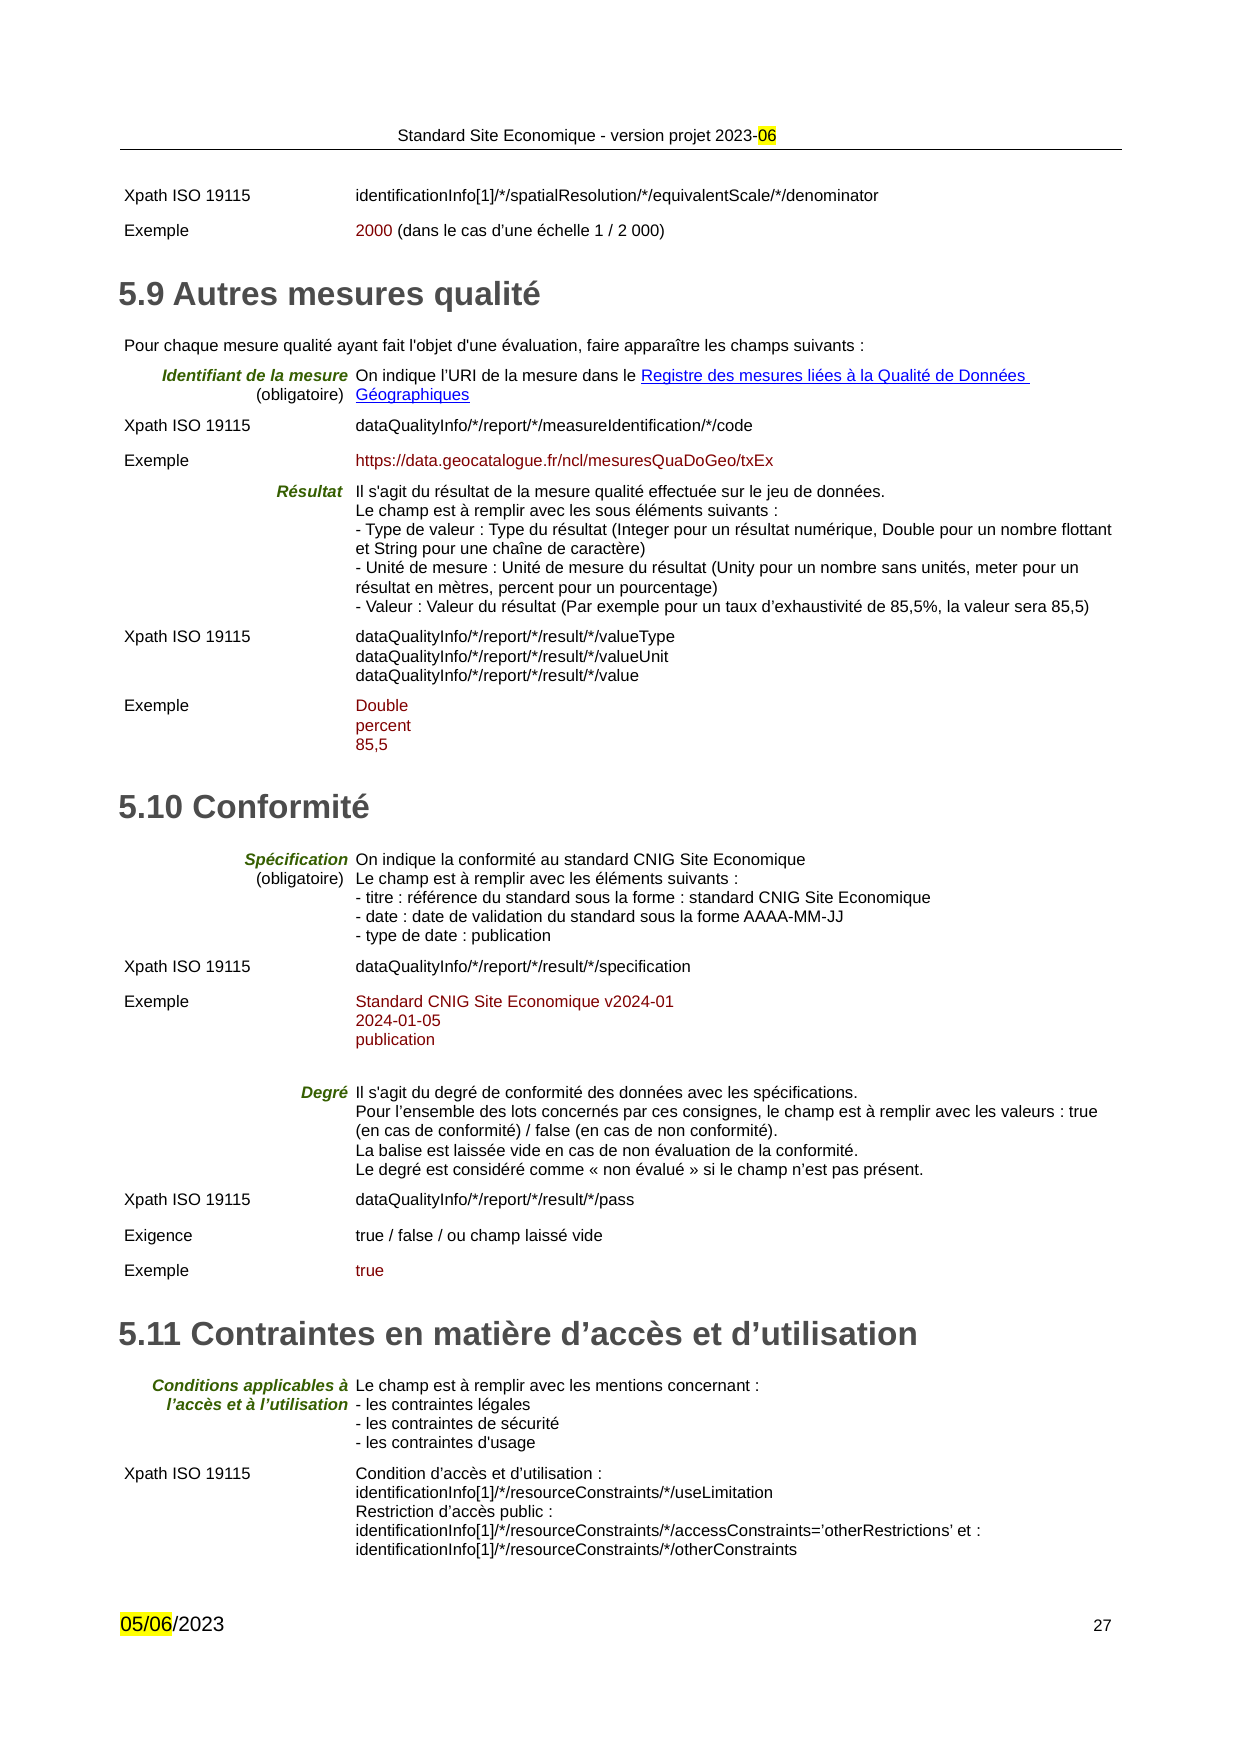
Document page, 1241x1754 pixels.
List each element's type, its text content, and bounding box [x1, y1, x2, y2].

table_cell Xpath ISO 19115 [118, 1458, 355, 1565]
table_cell dataQualityInfo/*/report/*/measureIdentification/*/code [355, 410, 1122, 445]
table_cell identificationInfo[1]/*/spatialResolution/*/equivalentScale/*/denominator [355, 180, 1122, 215]
table_cell Xpath ISO 19115 [118, 410, 355, 445]
table_header Le champ est à remplir avec les mentions concernant : - les contraintes légales - les contraintes de sécurité - les contraintes d'usage [355, 1370, 1122, 1458]
table_cell dataQualityInfo/*/report/*/result/*/valueType dataQualityInfo/*/report/*/result/*/valueUnit dataQualityInfo/*/report/*/result/*/value [355, 622, 1122, 691]
subtitle 5.11 Contraintes en matière d’accès et d’utilisation [118, 1313, 1122, 1352]
table_cell Il s'agit du résultat de la mesure qualité effectuée sur le jeu de données. Le champ est à remplir avec les sous éléments suivants : - Type de valeur : Type du résultat (Integer pour un résultat numérique, Double pour un nombre flottant et String pour une chaîne de caractère) - Unité de mesure : Unité de mesure du résultat (Unity pour un nombre sans unités, meter pour un résultat en mètres, percent pour un pourcentage) - Valeur : Valeur du résultat (Par exemple pour un taux d’exhaustivité de 85,5%, la valeur sera 85,5) [355, 476, 1122, 622]
table_header Spécification (obligatoire) [118, 844, 355, 951]
table_cell true [355, 1255, 1122, 1286]
table_header Conditions applicables à l’accès et à l’utilisation [118, 1370, 355, 1458]
table_cell On indique l’URI de la mesure dans le Registre des mesures liées à la Qualité de Données Géographiques [355, 360, 1122, 410]
table_cell true / false / ou champ laissé vide [355, 1220, 1122, 1255]
table_cell Exemple [118, 445, 355, 476]
table_cell Standard CNIG Site Economique v2024-01 2024-01-05 publication [355, 986, 1122, 1055]
table_cell 2000 (dans le cas d’une échelle 1 / 2 000) [355, 215, 1122, 246]
table_cell Xpath ISO 19115 [118, 622, 355, 691]
table_cell Exemple [118, 215, 355, 246]
table_header On indique la conformité au standard CNIG Site Economique Le champ est à remplir avec les éléments suivants : - titre : référence du standard sous la forme : standard CNIG Site Economique - date : date de validation du standard sous la forme AAAA-MM-JJ - type de date : publication [355, 844, 1122, 951]
table_cell Résultat [118, 476, 355, 622]
table_cell Condition d’accès et d’utilisation : identificationInfo[1]/*/resourceConstraints/*/useLimitation Restriction d’accès public : identificationInfo[1]/*/resourceConstraints/*/accessConstraints=’otherRestrictions’ et : identificationInfo[1]/*/resourceConstraints/*/otherConstraints [355, 1458, 1122, 1565]
subtitle 5.9 Autres mesures qualité [118, 273, 1122, 312]
table_cell dataQualityInfo/*/report/*/result/*/specification [355, 951, 1122, 986]
table_cell Identifiant de la mesure (obligatoire) [118, 360, 355, 410]
table_cell Xpath ISO 19115 [118, 180, 355, 215]
table_header Degré [118, 1077, 355, 1184]
subtitle 5.10 Conformité [118, 787, 1122, 826]
table_cell Exemple [118, 1255, 355, 1286]
table_cell Exemple [118, 986, 355, 1055]
table_cell https://data.geocatalogue.fr/ncl/mesuresQuaDoGeo/txEx [355, 445, 1122, 476]
table_header Il s'agit du degré de conformité des données avec les spécifications. Pour l’ensemble des lots concernés par ces consignes, le champ est à remplir avec les valeurs : true (en cas de conformité) / false (en cas de non conformité). La balise est laissée vide en cas de non évaluation de la conformité. Le degré est considéré comme « non évalué » si le champ n’est pas présent. [355, 1077, 1122, 1184]
table_cell dataQualityInfo/*/report/*/result/*/pass [355, 1185, 1122, 1220]
table_cell Exemple [118, 691, 355, 759]
table_cell Xpath ISO 19115 [118, 1185, 355, 1220]
table_cell Double percent 85,5 [355, 691, 1122, 759]
table_cell Xpath ISO 19115 [118, 951, 355, 986]
table_cell Exigence [118, 1220, 355, 1255]
table_header Pour chaque mesure qualité ayant fait l'objet d'une évaluation, faire apparaître les champs suivants : [118, 330, 1122, 360]
